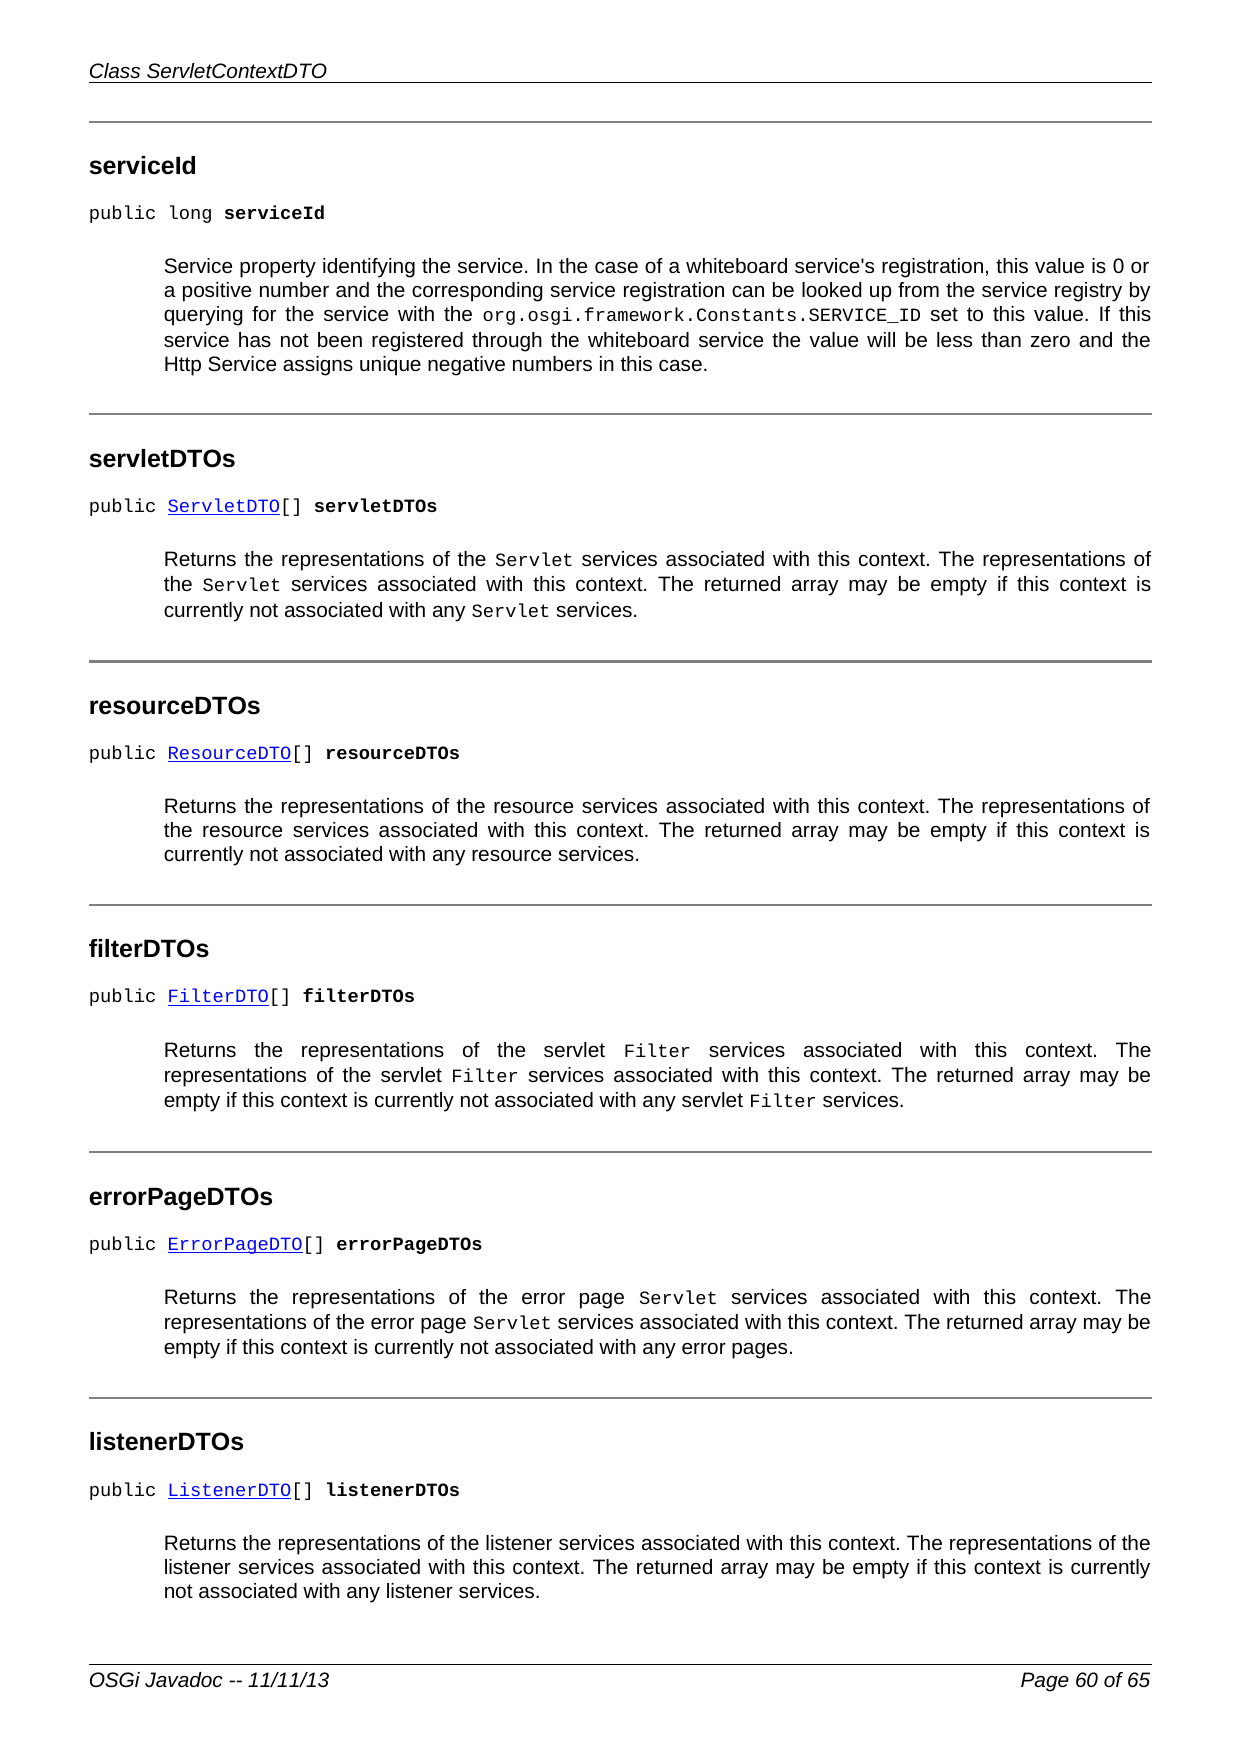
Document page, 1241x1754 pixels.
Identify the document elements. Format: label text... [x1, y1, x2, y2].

subtitle serviceId [88, 151, 1152, 180]
text Returns the representations of the servlet Filter services associated with this context. The representations of the servlet Filter services associated with this context. The returned array may be empty if this context is currently not associated with any servlet Filter services. [163, 1038, 1152, 1113]
text Service property identifying the service. In the case of a whiteboard service's registration, this value is 0 or a positive number and the corresponding service registration can be looked up from the service registry by querying for the service with the org.osgi.framework.Constants.SERVICE_ID set to this value. If this service has not been registered through the whiteboard service the value will be less than zero and the Http Service assigns unique negative numbers in this case. [163, 254, 1152, 375]
text public FilterDTO[] filterDTOs [88, 987, 1152, 1008]
text public ErrorPageDTO[] errorPageDTOs [88, 1234, 1152, 1256]
subtitle resourceDTOs [88, 691, 1152, 719]
text public long serviceId [88, 204, 1152, 225]
text public ListenerDTO[] listenerDTOs [88, 1480, 1152, 1502]
subtitle filterDTOs [88, 934, 1152, 963]
text Returns the representations of the resource services associated with this context. The representations of the resource services associated with this context. The returned array may be empty if this context is currently not associated with any resource services. [163, 794, 1152, 866]
subtitle servletDTOs [88, 444, 1152, 472]
text Returns the representations of the listener services associated with this context. The representations of the listener services associated with this context. The returned array may be empty if this context is currently not associated with any listener services. [163, 1531, 1152, 1603]
text public ServletDTO[] servletDTOs [88, 497, 1152, 518]
subtitle errorPageDTOs [88, 1181, 1152, 1210]
text Returns the representations of the Servlet services associated with this context. The representations of the Servlet services associated with this context. The returned array may be empty if this context is currently not associated with any Servlet services. [163, 547, 1152, 623]
subtitle listenerDTOs [88, 1427, 1152, 1456]
text public ResourceDTO[] resourceDTOs [88, 744, 1152, 765]
text Returns the representations of the error page Servlet services associated with this context. The representations of the error page Servlet services associated with this context. The returned array may be empty if this context is currently not associated with any error pages. [163, 1285, 1152, 1359]
